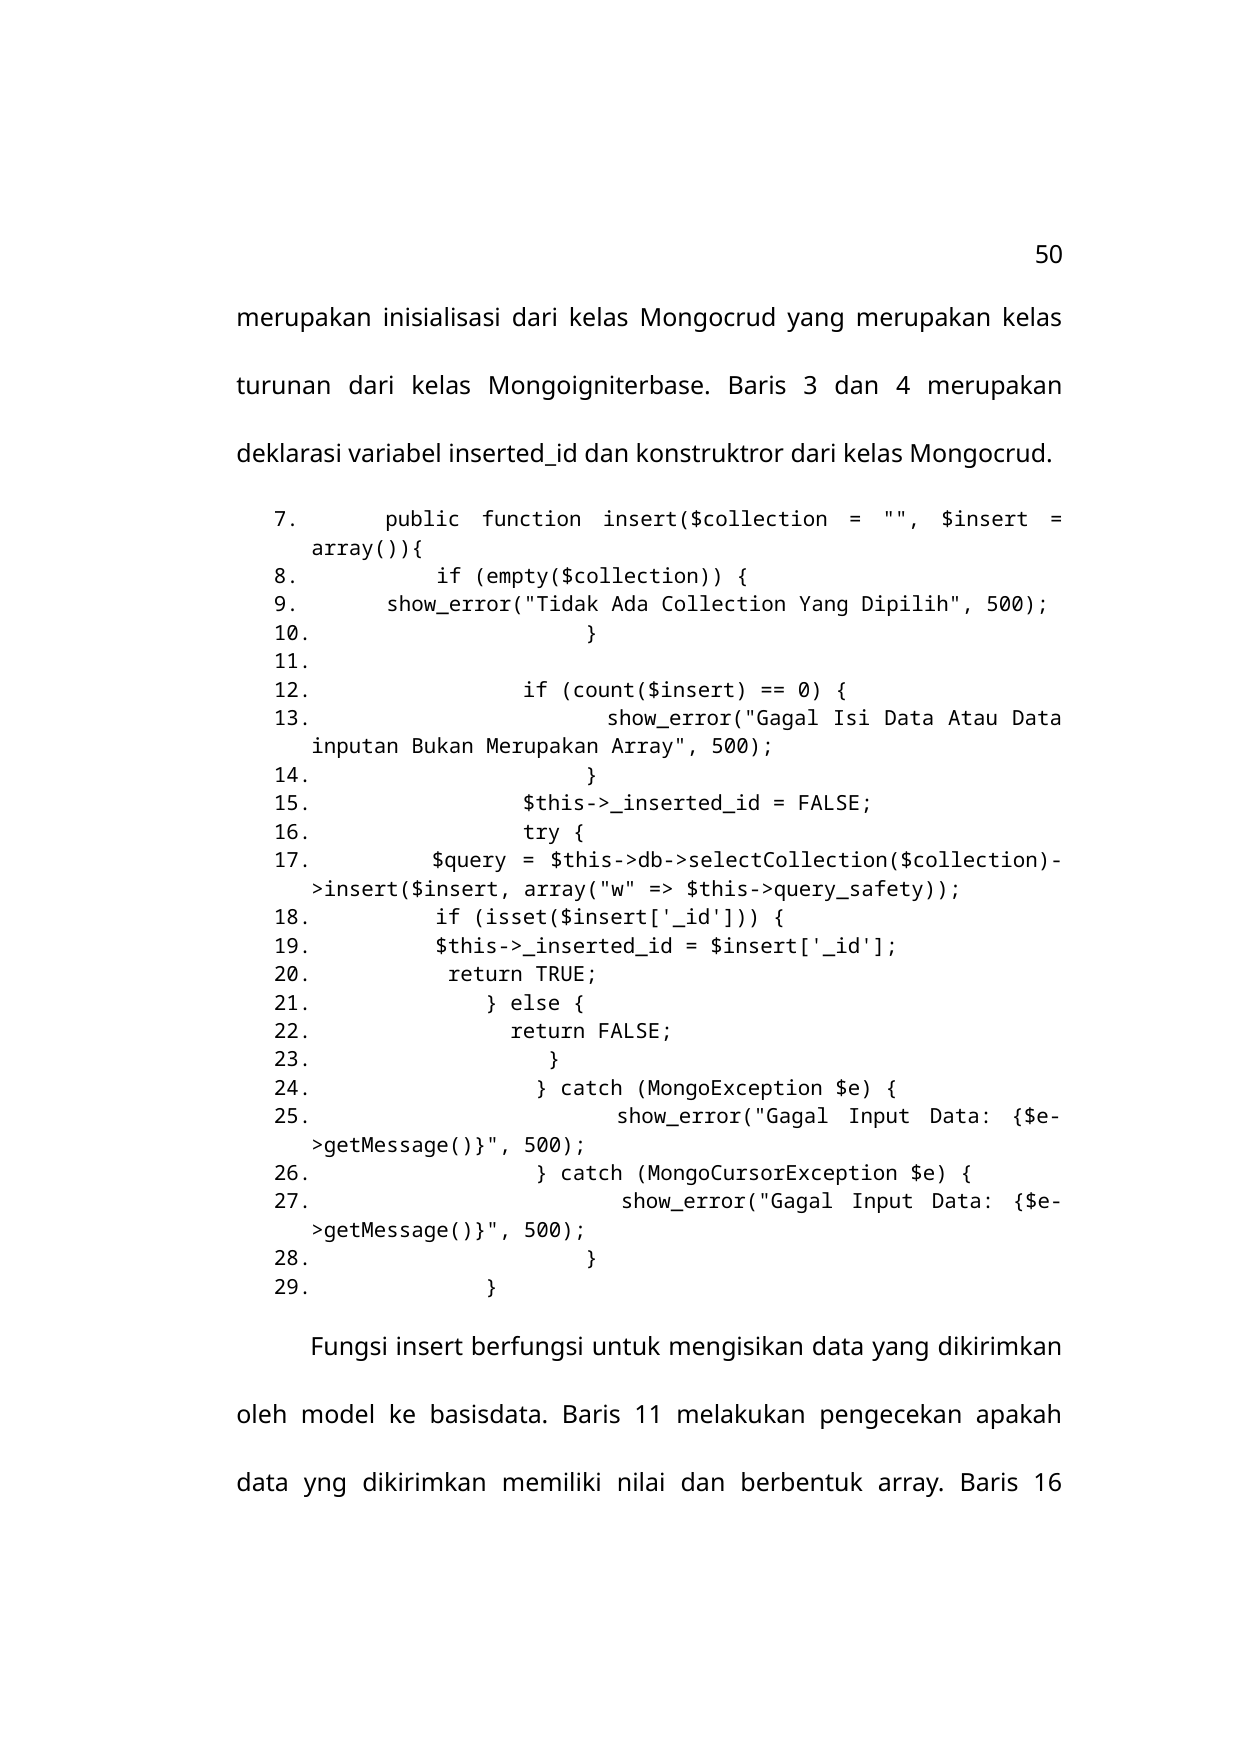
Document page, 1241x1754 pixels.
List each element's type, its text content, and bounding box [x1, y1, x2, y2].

text Fungsi insert berfungsi untuk mengisikan data yang dikirimkan oleh model ke basisdata. Baris 11 melakukan pengecekan apakah data yng dikirimkan memiliki nilai dan berbentuk array. Baris 16 [236, 1329, 1063, 1499]
list show_error("Gagal Input Data: {$e->getMessage()}", 500); [274, 1101, 1063, 1158]
list show_error("Gagal Isi Data Atau Data inputan Bukan Merupakan Array", 500); [274, 703, 1063, 760]
list public function insert($collection = "", $insert = array()){ [274, 504, 1063, 561]
list return TRUE; [274, 959, 1063, 988]
list show_error("Gagal Input Data: {$e->getMessage()}", 500); [274, 1187, 1063, 1243]
list } else { [274, 988, 1063, 1016]
list if (isset($insert['_id'])) { [274, 902, 1063, 931]
list return FALSE; [274, 1016, 1063, 1044]
list $query = $this->db->selectCollection($collection)->insert($insert, array("w" => $this->query_safety)); [274, 845, 1063, 902]
list if (count($insert) == 0) { [274, 675, 1063, 703]
list } [274, 1044, 1063, 1073]
list } [274, 618, 1063, 646]
list show_error("Tidak Ada Collection Yang Dipilih", 500); [274, 589, 1063, 618]
list } [274, 1243, 1063, 1272]
list } [274, 760, 1063, 788]
list } [274, 1272, 1063, 1300]
list $this->_inserted_id = FALSE; [274, 788, 1063, 817]
list try { [274, 817, 1063, 845]
list } catch (MongoException $e) { [274, 1073, 1063, 1101]
text merupakan inisialisasi dari kelas Mongocrud yang merupakan kelas turunan dari kelas Mongoigniterbase. Baris 3 dan 4 merupakan deklarasi variabel inserted_id dan konstruktror dari kelas Mongocrud. [236, 300, 1063, 470]
list } catch (MongoCursorException $e) { [274, 1158, 1063, 1187]
list $this->_inserted_id = $insert['_id']; [274, 931, 1063, 959]
list if (empty($collection)) { [274, 561, 1063, 589]
